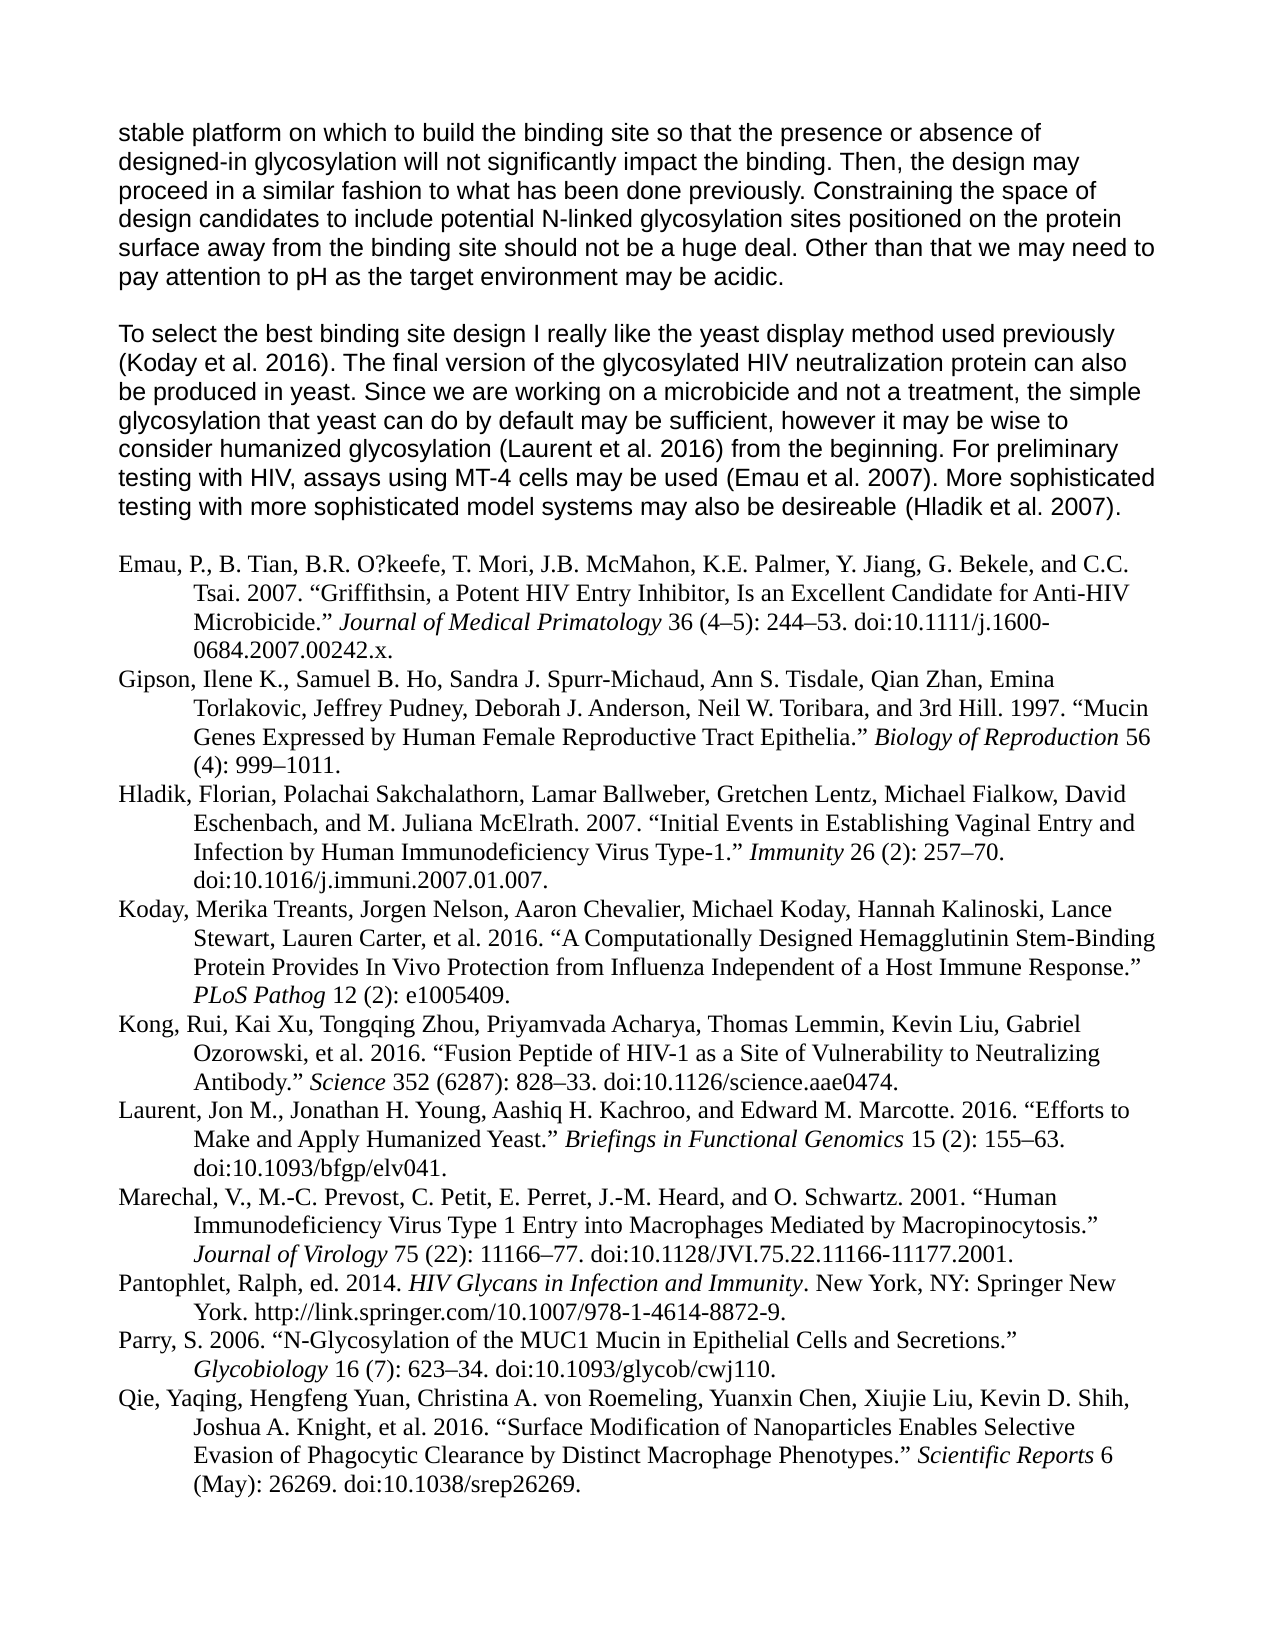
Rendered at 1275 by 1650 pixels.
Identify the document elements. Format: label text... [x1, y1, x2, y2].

text Laurent, Jon M., Jonathan H. Young, Aashiq H. Kachroo, and Edward M. Marcotte. 2016. “Efforts to Make and Apply Humanized Yeast.” Briefings in Functional Genomics 15 (2): 155–63. doi:10.1093/bfgp/elv041. [118, 1096, 1157, 1182]
text To select the best binding site design I really like the yeast display method used previously (Koday et al. 2016). The final version of the glycosylated HIV neutralization protein can also be produced in yeast. Since we are working on a microbicide and not a treatment, the simple glycosylation that yeast can do by default may be sufficient, however it may be wise to consider humanized glycosylation (Laurent et al. 2016) from the beginning. For preliminary testing with HIV, assays using MT-4 cells may be used (Emau et al. 2007). More sophisticated testing with more sophisticated model systems may also be desireable (Hladik et al. 2007). [118, 319, 1157, 521]
text Koday, Merika Treants, Jorgen Nelson, Aaron Chevalier, Michael Koday, Hannah Kalinoski, Lance Stewart, Lauren Carter, et al. 2016. “A Computationally Designed Hemagglutinin Stem-Binding Protein Provides In Vivo Protection from Influenza Independent of a Host Immune Response.” PLoS Pathog 12 (2): e1005409. [118, 894, 1157, 1009]
text Marechal, V., M.-C. Prevost, C. Petit, E. Perret, J.-M. Heard, and O. Schwartz. 2001. “Human Immunodeficiency Virus Type 1 Entry into Macrophages Mediated by Macropinocytosis.” Journal of Virology 75 (22): 11166–77. doi:10.1128/JVI.75.22.11166-11177.2001. [118, 1182, 1157, 1268]
text Parry, S. 2006. “N-Glycosylation of the MUC1 Mucin in Epithelial Cells and Secretions.” Glycobiology 16 (7): 623–34. doi:10.1093/glycob/cwj110. [118, 1326, 1157, 1383]
text Hladik, Florian, Polachai Sakchalathorn, Lamar Ballweber, Gretchen Lentz, Michael Fialkow, David Eschenbach, and M. Juliana McElrath. 2007. “Initial Events in Establishing Vaginal Entry and Infection by Human Immunodeficiency Virus Type-1.” Immunity 26 (2): 257–70. doi:10.1016/j.immuni.2007.01.007. [118, 779, 1157, 894]
text Qie, Yaqing, Hengfeng Yuan, Christina A. von Roemeling, Yuanxin Chen, Xiujie Liu, Kevin D. Shih, Joshua A. Knight, et al. 2016. “Surface Modification of Nanoparticles Enables Selective Evasion of Phagocytic Clearance by Distinct Macrophage Phenotypes.” Scientific Reports 6 (May): 26269. doi:10.1038/srep26269. [118, 1383, 1157, 1498]
text Emau, P., B. Tian, B.R. O?keefe, T. Mori, J.B. McMahon, K.E. Palmer, Y. Jiang, G. Bekele, and C.C. Tsai. 2007. “Griffithsin, a Potent HIV Entry Inhibitor, Is an Excellent Candidate for Anti-HIV Microbicide.” Journal of Medical Primatology 36 (4–5): 244–53. doi:10.1111/j.1600-0684.2007.00242.x. [118, 549, 1157, 664]
text Kong, Rui, Kai Xu, Tongqing Zhou, Priyamvada Acharya, Thomas Lemmin, Kevin Liu, Gabriel Ozorowski, et al. 2016. “Fusion Peptide of HIV-1 as a Site of Vulnerability to Neutralizing Antibody.” Science 352 (6287): 828–33. doi:10.1126/science.aae0474. [118, 1009, 1157, 1096]
text stable platform on which to build the binding site so that the presence or absence of designed-in glycosylation will not significantly impact the binding. Then, the design may proceed in a similar fashion to what has been done previously. Constraining the space of design candidates to include potential N-linked glycosylation sites positioned on the protein surface away from the binding site should not be a huge deal. Other than that we may need to pay attention to pH as the target environment may be acidic. [118, 118, 1157, 291]
text Pantophlet, Ralph, ed. 2014. HIV Glycans in Infection and Immunity. New York, NY: Springer New York. http://link.springer.com/10.1007/978-1-4614-8872-9. [118, 1268, 1157, 1326]
text Gipson, Ilene K., Samuel B. Ho, Sandra J. Spurr-Michaud, Ann S. Tisdale, Qian Zhan, Emina Torlakovic, Jeffrey Pudney, Deborah J. Anderson, Neil W. Toribara, and 3rd Hill. 1997. “Mucin Genes Expressed by Human Female Reproductive Tract Epithelia.” Biology of Reproduction 56 (4): 999–1011. [118, 664, 1157, 779]
